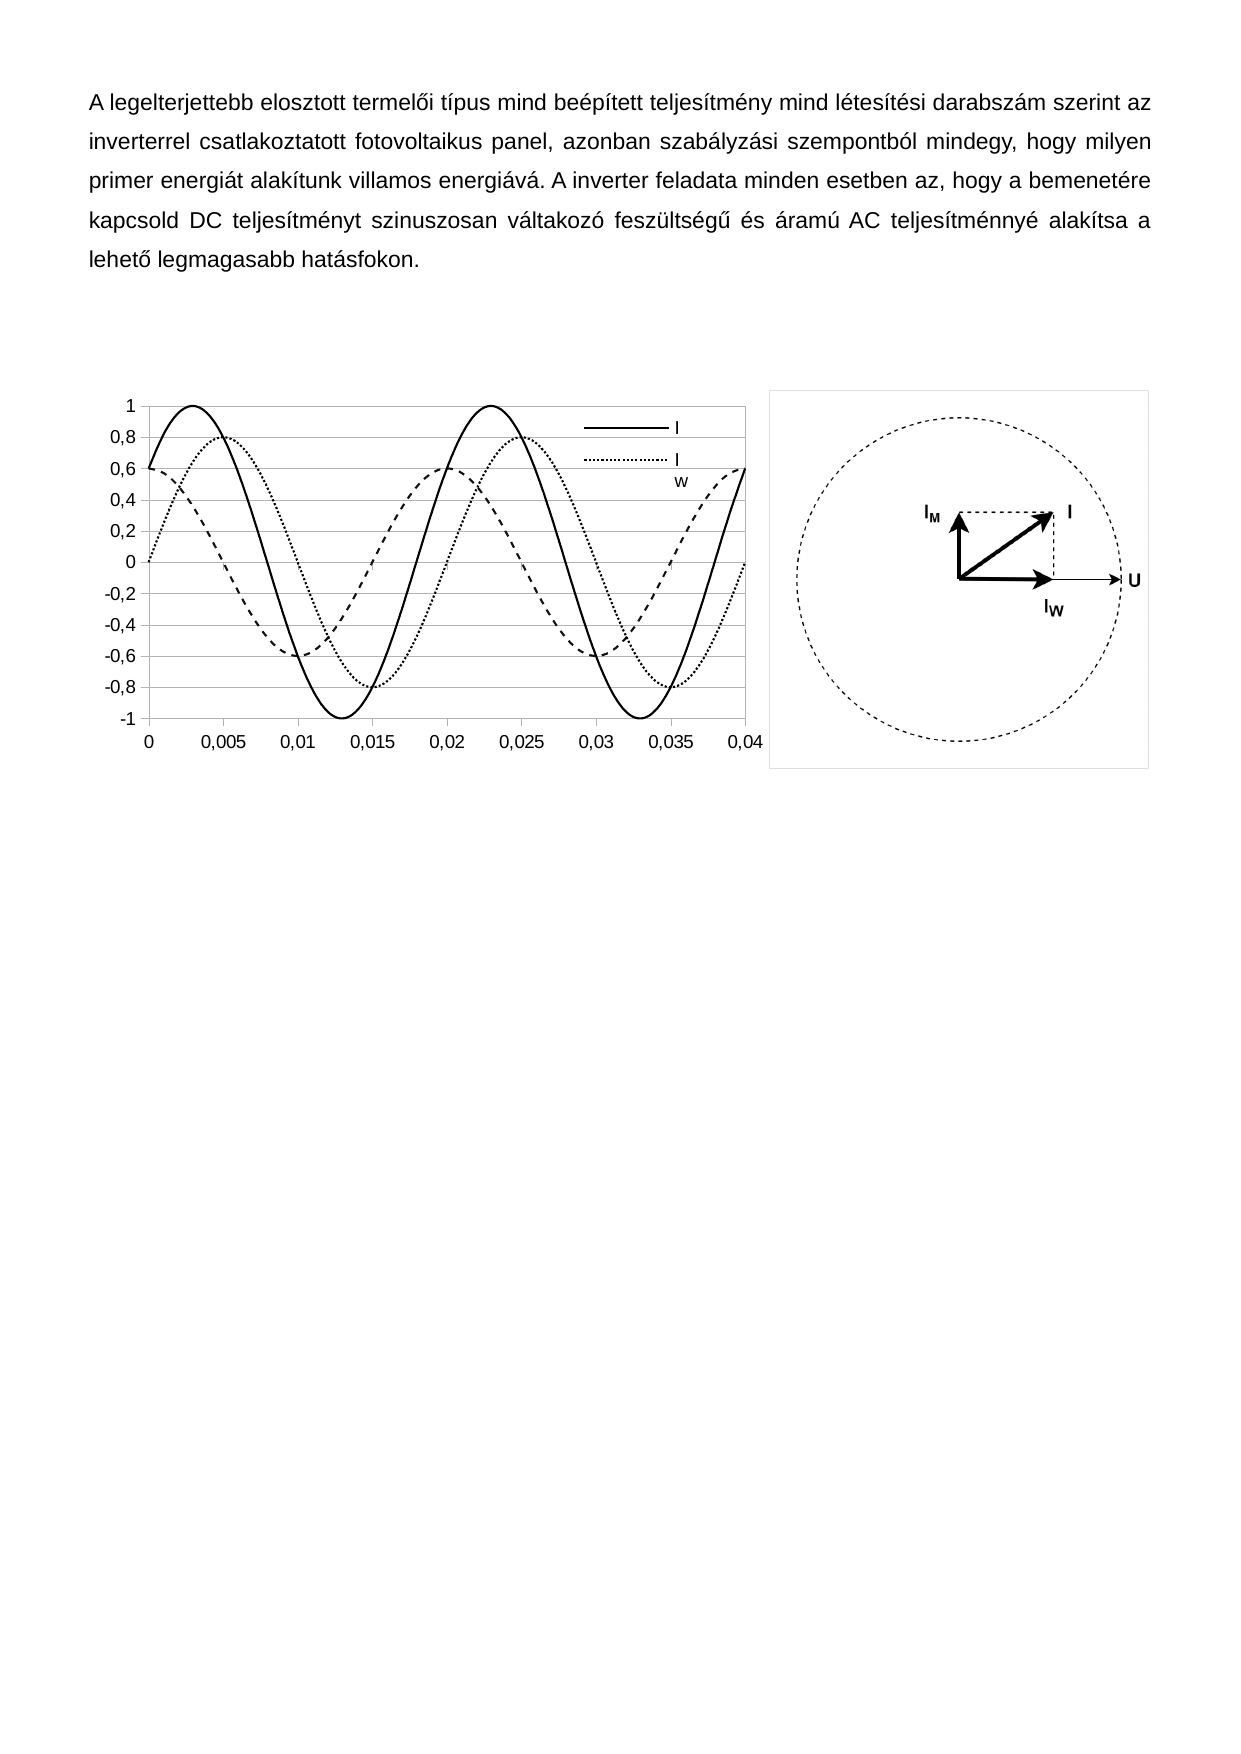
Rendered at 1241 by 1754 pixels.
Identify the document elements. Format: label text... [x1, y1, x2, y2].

picture [769, 390, 1150, 770]
text A legelterjettebb elosztott termelői típus mind beépített teljesítmény mind létesítési darabszám szerint az inverterrel csatlakoztatott fotovoltaikus panel, azonban szabályzási szempontból mindegy, hogy milyen primer energiát alakítunk villamos energiává. A inverter feladata minden esetben az, hogy a bemenetére kapcsold DC teljesítményt szinuszosan váltakozó feszültségű és áramú AC teljesítménnyé alakítsa a lehető legmagasabb hatásfokon. [88, 88, 1152, 273]
